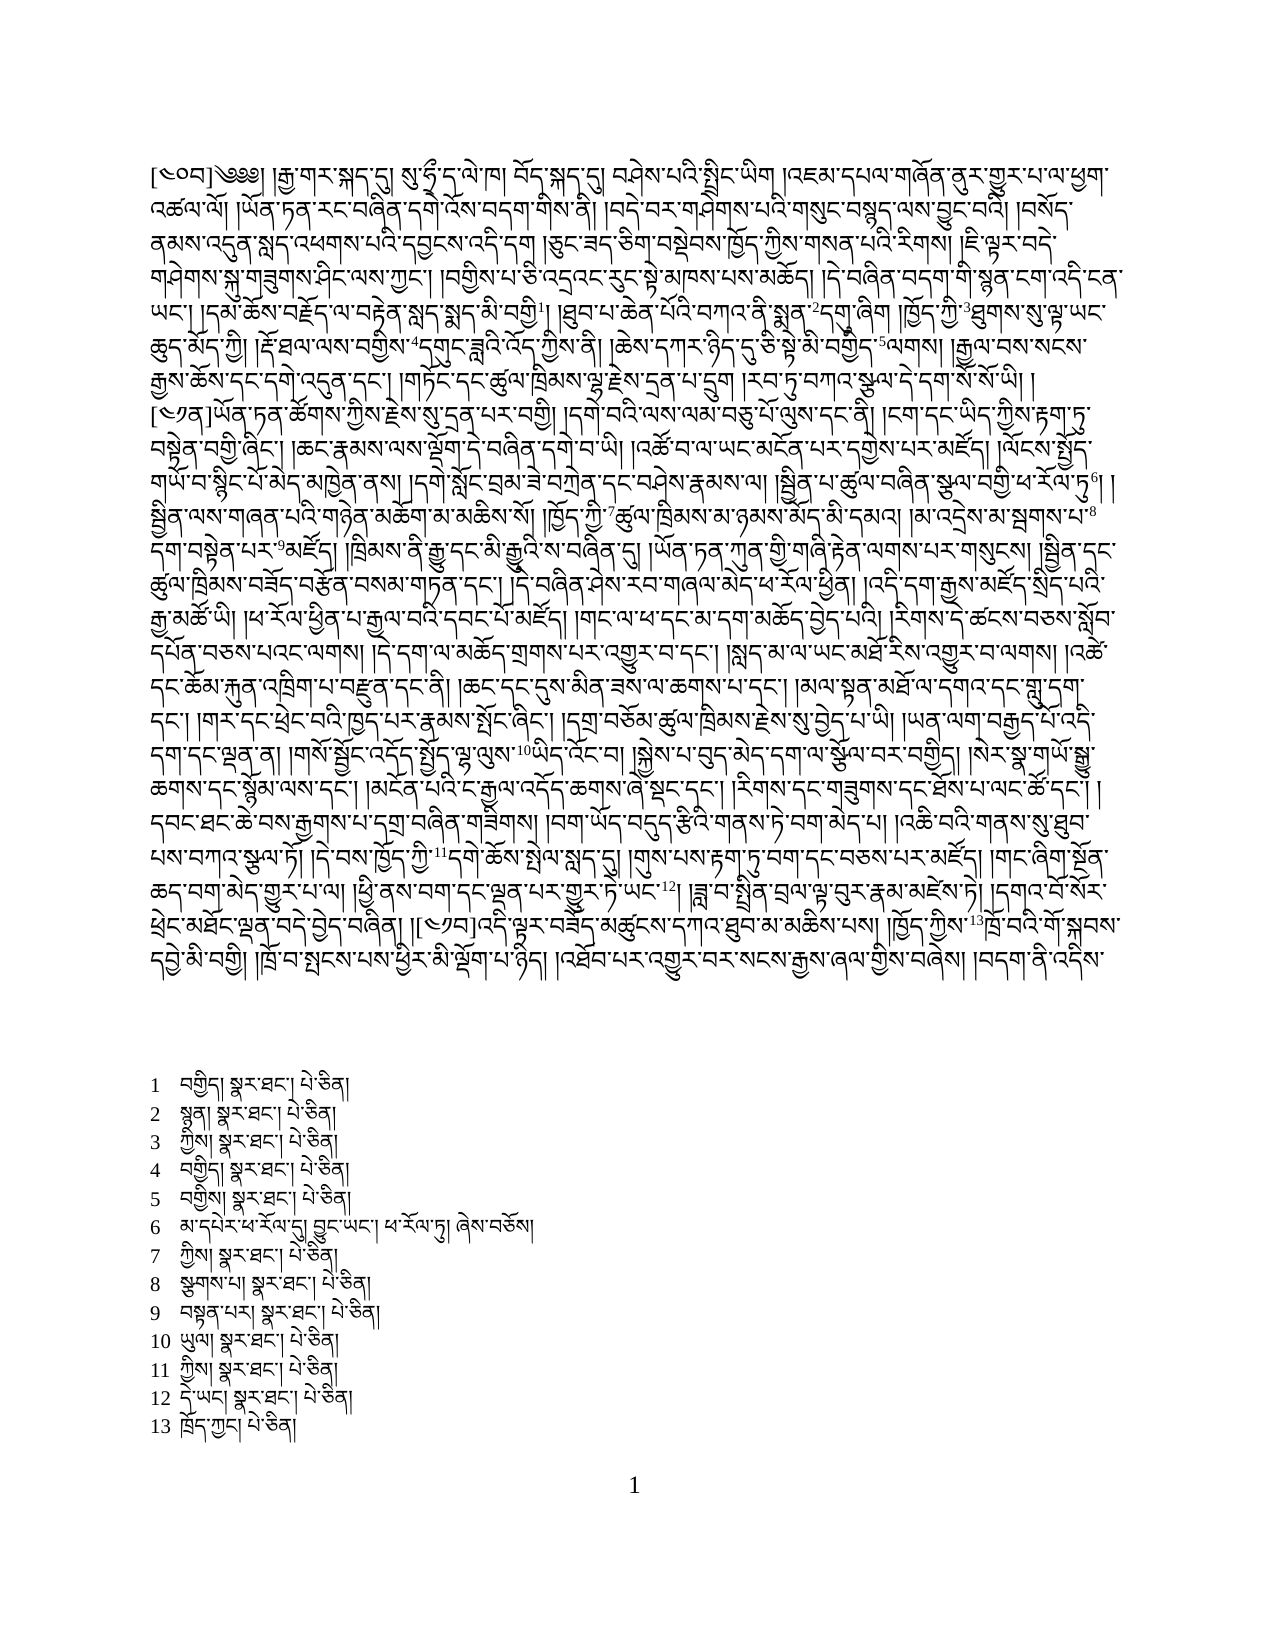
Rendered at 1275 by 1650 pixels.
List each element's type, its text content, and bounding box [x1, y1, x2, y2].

text ཀྱིས། སྣར་ཐང་། པེ་ཅིན། [150, 1241, 1125, 1269]
text སྙན། སྣར་ཐང་། པེ་ཅིན། [150, 1099, 1125, 1127]
text ཡུལ། སྣར་ཐང་། པེ་ཅིན། [150, 1326, 1125, 1355]
text བགྱིད། སྣར་ཐང་། པེ་ཅིན། [150, 1156, 1125, 1184]
text ཀྱིས། སྣར་ཐང་། པེ་ཅིན། [150, 1127, 1125, 1156]
text [༤༠བ]༄༅༅། །རྒྱ་གར་སྐད་དུ། སུ་ཧྲྀ་ད་ལེ་ཁ། བོད་སྐད་དུ། བཤེས་པའི་སྤྲིང་ཡིག །འཇམ་དཔལ་གཞོན་ནུར་གྱུར་པ་ལ་ཕྱག་འཚལ་ལོ། །ཡོན་ཏན་རང་བཞིན་དགེ་འོས་བདག་གིས་ནི། །བདེ་བར་གཤེགས་པའི་གསུང་བསྙད་ལས་བྱུང་བའི། །བསོད་ནམས་འདུན་སླད་འཕགས་པའི་དབྱངས་འདི་དག །ཅུང་ཟད་ཅིག་བསྡེབས་ཁྱོད་ཀྱིས་གསན་པའི་རིགས། །ཇི་ལྟར་བདེ་གཤེགས་སྐུ་གཟུགས་ཤིང་ལས་ཀྱང་། །བགྱིས་པ་ཅི་འདྲའང་རུང་སྟེ་མཁས་པས་མཆོད། །དེ་བཞིན་བདག་གི་སྙན་ངག་འདི་ངན་ཡང་། །དམ་ཆོས་བརྗོད་ལ་བརྟེན་སླད་སྨད་མི་བགྱི། །ཐུབ་པ་ཆེན་པོའི་བཀའ་ནི་སྨན་དགུ་ཞིག །ཁྱོད་ཀྱི་ཐུགས་སུ་ལྟ་ཡང་ཆུད་མོད་ཀྱི། །རྡོ་ཐལ་ལས་བགྱིས་དགུང་ཟླའི་འོད་ཀྱིས་ནི། །ཆེས་དཀར་ཉིད་དུ་ཅི་སྟེ་མི་བགྱིད་ལགས། །རྒྱལ་བས་སངས་རྒྱས་ཆོས་དང་དགེ་འདུན་དང་། །གཏོང་དང་ཚུལ་ཁྲིམས་ལྷ་རྗེས་དྲན་པ་དྲུག །རབ་ཏུ་བཀའ་སྩལ་དེ་དག་སོ་སོ་ཡི། །[༤༡ན]ཡོན་ཏན་ཚོགས་ཀྱིས་རྗེས་སུ་དྲན་པར་བགྱི། །དགེ་བའི་ལས་ལམ་བཅུ་པོ་ལུས་དང་ནི། །ངག་དང་ཡིད་ཀྱིས་རྟག་ཏུ་བསྟེན་བགྱི་ཞིང་། །ཆང་རྣམས་ལས་ལྡོག་དེ་བཞིན་དགེ་བ་ཡི། །འཚོ་བ་ལ་ཡང་མངོན་པར་དགྱེས་པར་མཛོད། །ལོངས་སྤྱོད་གཡོ་བ་སྙིང་པོ་མེད་མཁྱེན་ནས། །དགེ་སློང་བྲམ་ཟེ་བཀྲེན་དང་བཤེས་རྣམས་ལ། །སྦྱིན་པ་ཚུལ་བཞིན་སྩལ་བགྱི་ཕ་རོལ་ཏུ། །སྦྱིན་ལས་གཞན་པའི་གཉེན་མཆོག་མ་མཆིས་སོ། །ཁྱོད་ཀྱི་ཚུལ་ཁྲིམས་མ་ཉམས་མོད་མི་དམའ། །མ་འདྲེས་མ་སྦགས་པ་དག་བསྟེན་པར་མཛོད། །ཁྲིམས་ནི་རྒྱུ་དང་མི་རྒྱུའི་ས་བཞིན་དུ། །ཡོན་ཏན་ཀུན་གྱི་གཞི་རྟེན་ལགས་པར་གསུངས། །སྦྱིན་དང་ཚུལ་ཁྲིམས་བཟོད་བརྩོན་བསམ་གཏན་དང་། །དེ་བཞིན་ཤེས་རབ་གཞལ་མེད་ཕ་རོལ་ཕྱིན། །འདི་དག་རྒྱས་མཛོད་སྲིད་པའི་རྒྱ་མཚོ་ཡི། །ཕ་རོལ་ཕྱིན་པ་རྒྱལ་བའི་དབང་པོ་མཛོད། །གང་ལ་ཕ་དང་མ་དག་མཆོད་བྱེད་པའི། །རིགས་དེ་ཚངས་བཅས་སློབ་དཔོན་བཅས་པའང་ལགས། །དེ་དག་ལ་མཆོད་གྲགས་པར་འགྱུར་བ་དང་། །སླད་མ་ལ་ཡང་མཐོ་རིས་འགྱུར་བ་ལགས། །འཚེ་དང་ཆོམ་རྐུན་འཁྲིག་པ་བརྫུན་དང་ནི། །ཆང་དང་དུས་མིན་ཟས་ལ་ཆགས་པ་དང་། །མལ་སྟན་མཐོ་ལ་དགའ་དང་གླུ་དག་དང་། །གར་དང་ཕྲེང་བའི་ཁྱད་པར་རྣམས་སྤོང་ཞིང་། །དགྲ་བཅོམ་ཚུལ་ཁྲིམས་རྗེས་སུ་བྱེད་པ་ཡི། །ཡན་ལག་བརྒྱད་པོ་འདི་དག་དང་ལྡན་ན། །གསོ་སྦྱོང་འདོད་སྤྱོད་ལྷ་ལུས་ཡིད་འོང་བ། །སྐྱེས་པ་བུད་མེད་དག་ལ་སྩོལ་བར་བགྱིད། །སེར་སྣ་གཡོ་སྒྱུ་ཆགས་དང་སྙོམ་ལས་དང་། །མངོན་པའི་ང་རྒྱལ་འདོད་ཆགས་ཞེ་སྡང་དང་། །རིགས་དང་གཟུགས་དང་ཐོས་པ་ལང་ཚོ་དང་། །དབང་ཐང་ཆེ་བས་རྒྱགས་པ་དགྲ་བཞིན་གཟིགས། །བག་ཡོད་བདུད་རྩིའི་གནས་ཏེ་བག་མེད་པ། །འཆི་བའི་གནས་སུ་ཐུབ་པས་བཀའ་སྩལ་ཏོ། །དེ་བས་ཁྱོད་ཀྱི་དགེ་ཆོས་སྤེལ་སླད་དུ། །གུས་པས་རྟག་ཏུ་བག་དང་བཅས་པར་མཛོད། །གང་ཞིག་སྔོན་ཆད་བག་མེད་གྱུར་པ་ལ། །ཕྱི་ནས་བག་དང་ལྡན་པར་གྱུར་ཏེ་ཡང་། །ཟླ་བ་སྤྲིན་བྲལ་ལྟ་བུར་རྣམ་མཛེས་ཏེ། །དགའ་བོ་སོར་ཕྲེང་མཐོང་ལྡན་བདེ་བྱེད་བཞིན། །[༤༡བ]འདི་ལྟར་བཟོད་མཚུངས་དཀའ་ཐུབ་མ་མཆིས་པས། །ཁྱོད་ཀྱིས་ཁྲོ་བའི་གོ་སྐབས་དབྱེ་མི་བགྱི། །ཁྲོ་བ་སྤངས་པས་ཕྱིར་མི་ལྡོག་པ་ཉིད། །འཐོབ་པར་འགྱུར་བར་སངས་རྒྱས་ཞལ་གྱིས་བཞེས། །བདག་ནི་འདིས་སྤྱོས་འདིས་གཏག་ཕམ་པར་བྱས། །འདི་ཡིས་བདག་གི་ནོར་ཕྲོགས་གྱུར་ཏོ་ཞེས། །འཁོན་དུ་འཛིན་པས་འཁྲུག་ལོང་རྣམ་བསྐྱེད་དེ། །འཁོན་འཛིན་རྣམ་སྤངས་བདེ་བར་གཉིད་ཀྱིས་ལོག །སེམས་ཅན་ཆུ་དང་ས་དང་རྡོ་བ་ལ། །རི་མོ་བྲིས་པ་དེ་འདྲར་རིག་པར་བགྱི། །དེའི་ནང་ཉོན་མོངས་ཅན་ལ་དང་པོ་ནི། །མཆོག་སྟེ་ཆོས་འདོད་རྣམས་ལ་ཐ་མ་ལགས། །རྒྱལ་བས་སྙིང་ལ་འབབ་དང་བདེན་པ་དང་། །ལོག་པར་སྨྲ་ལྡན་སྐྱེས་བུ་རྣམས་ཀྱི་ནི། །སྦྲང་རྩི་མེ་ཏོག་མི་གཙང་ལྟ་བུའི་ཚིག །རྣམ་གསུམ་བཀའ་སྩལ་དེ་ལས་ཐ་མ་སྤང་། །སྣང་ནས་སྣང་བའི་མཐར་ཐུག་མུན་པ་ནས། །མུན་པའི་མཐར་ཐུག་སྣང་ནས་མུན་མཐར་ཐུག །མུན་ནས་སྣང་བའི་མཐར་ཐུག་གང་ཟག་ནི། །གཞི་སྟེ་དེ་དག་རྣམས་ཀྱི་དང་པོར་མཛོད། །མི་ནི་ཨ་མྲའི་འབྲས་བཞིན་མ་སྨིན་ལ། །སྨིན་པ་དང་འདྲ་སྨིན་ལ་མ་སྨིན་འདྲ། །མ་སྨིན་མ་སྨིན་པར་སྣང་སྨིན་ལ་ནི། །སྨིན་པར་སྣང་ཞེས་བགྱི་བ་འདྲར་རྟོགས་མཛོད། །གཞན་གྱི་ཆུང་མ་མི་ལྟ་མཐོང་ན་ཡང་། །ན་ཚོད་མཐུན་པར་མ་དང་བུ་མོ་དང་། །སྲིང་མོའི་འདུ་ཤེས་བསྐྱེད་བགྱི་ཆགས་གྱུར་ན། །མི་གཙང་ཉིད་དུ་ཡང་དག་བསམ་པར་བགྱི། །གཡོ་བའི་སེམས་ནི་ཐོས་མཚུངས་བུ་ལྟ་བུར། །གཏེར་བཞིན་སྲོག་དང་འདྲ་བར་བསྲུང་བགྱི་སྟེ། །གདུག་པ་དུག་དང་མཚོན་དང་དགྲ་བོ་དང་། །མེ་བཞིན་འདོད་པའི་བདེ་ལ་ཡིད་འབྱུང་མཛོད། །འདོད་པ་རྣམས་ནི་ཕུང་ཁྲོལ་བསྐྱེད་པ་སྟེ། །རྒྱལ་བའི་དབང་པོས་ཀིམྤའི་འབྲས་འདྲར་གསུངས། །དེ་དག་སྤང་བགྱི་དེ་ཡི་ལྕགས་སྒྲོག་གིས། །འཁོར་བའི་བཙོན་རར་འཇིག་རྟེན་འདི་དག་བཅིངས། །གང་དག་དབང་པོ་དྲུག་ཡུལ་རྣམས་ལ་ནི། །རྟག་ཏུ་མི་བརྟེན་གཡོ་དང་གང་དག་ཅིག །གཡུལ་ངོར་དགྲ་ཚོགས་ལས་རྒྱལ་དེ་དག་ལས། །མཁས་རྣམས་དང་པོ་དཔའ་རབ་ལགས་པར་འཚལ། །བུད་མེད་གཞོན་ནུའི་ལུས་ནི་ལོགས་ཤིག་ཏུ། །དྲི་ང་བ་དང་སྒོ་དགུ་དོད་པ་དང་། །མི་གཙང་ཀུན་སྣོད་འདྲ་བ་དགང་དཀའ་དང་། །པགས་པས་གཡོགས་དང་རྒྱན་ཡང་[༤༢ན]ལོགས་ཤིག་གཟིགས། །ཇི་ལྟར་མཛེ་ཅན་སྲིན་བུས་ཉེན་པ་ནི། །བདེ་བའི་དོན་དུ་མེ་ལ་ཀུན་བསྟེན་ཀྱང་། །ཞི་བར་མི་འགྱུར་དེ་དང་འདྲ་བར་ནི། །འདོད་པ་རྣམས་ལ་ཆགས་པའང་མཁྱེན་པར་མཛོད། །དོན་དམ་གཟིགས་པར་བགྱི་སླད་དངོས་རྣམས་ལ། །ཚུལ་བཞིན་ཡིད་ལ་བགྱིད་པ་དེ་གོམས་མཛོད། །དེ་དང་འདྲ་བར་ཡོན་ཏན་ལྡན་པ་ཡི། །ཆོས་གཞན་འགའ་ཡང་མཆིས་པ་མ་ལགས་སོ། །སྐྱེས་བུ་རིགས་གཟུགས་ཐོས་དང་ལྡན་རྣམས་ཀྱང་། །ཤེས་རབ་ཚུལ་ཁྲིམས་བྲལ་བ་བཀུར་མ་ལགས། །དེ་ལྟས་གང་ལ་ཡོན་ཏན་འདི་གཉིས་ལྡན། །དེ་ནི་ཡོན་ཏན་གཞན་དང་བྲལ་ཡང་མཆོད། །འཇིག་རྟེན་མཁྱེན་པ་རྙེད་དང་མ་རྙེད་དང་། །བདེ་དང་མི་བདེ་སྙན་དང་མི་སྙན་དང་། །བསྟོད་སྨད་ཅེས་བགྱི་འཇིག་རྟེན་ཆོས་བརྒྱད་པོ། །བདག་གི་ཡིད་ཡུལ་མིན་པར་མགོ་སྙོམས་མཛོད། །ཁྱོད་ཀྱིས་བྲམ་ཟེ་དགེ་སློང་ལྷ་དང་ནི། །མགྲོན་དང་ཡབ་ཡུམ་དག་དང་བཙུན་མོ་དང་། །འཁོར་གྱི་སླད་དུའང་སྡིག་པ་མི་བགྱི་སྟེ། །དམྱལ་བའི་རྣམ་སྨིན་སྐལ་ནོད་འགའ་མ་མཆིས། །སྡིག་པའི་ལས་རྣམས་སྤྱད་པ་འགའ་ཡང་ནི། །དེ་ཡི་མོད་ལ་མཚོན་བཞིན་མི་གཅོད་ཀྱང་། །འཆི་བའི་དུས་ལ་བབ་ན་སྡིག་པ་ཡི། །ལས་ཀྱི་འབྲས་བུ་གང་ལགས་མངོན་པར་འགྱུར། །དད་དང་ཚུལ་ཁྲིམས་ཐོས་དང་གཏོང་བ་དང་། །དྲི་མེད་ངོ་ཚ་ཤེས་དང་ཁྲེལ་ཡོད་དང་། །ཤེས་རབ་ནོར་བདུན་ལགས་པར་ཐུབ་པས་གསུངས། །ནོར་གཞན་ཕལ་པ་དོན་མ་མཆིས་རྟོགས་མཛོད། །རྒྱན་པོ་འགྱེད་དང་འདུས་ལ་ལྟ་བ་དང་། །ལེ་ལོ་སྡིག་པའི་གྲོགས་ལ་བརྟེན་པ་དང་། །ཆང་དང་མཚན་མོ་རྒྱུ་བ་ངན་སོང་བ། །གྲགས་པ་ཉམས་པར་འགྱུར་བ་དེ་དྲུག་སྤང་། །ནོར་རྣམས་ཀུན་གྱི་ནང་ན་ཆོག་ཤེས་པ། །རབ་མཆོག་ལགས་པར་ལྷ་མིའི་སྟོན་པས་གསུངས། །ཀུན་ཏུ་ཆོག་ཤེས་མཛོད་ཅིག་ཆོག་མཁྱེན་ན། །ནོར་མི་བདོག་ཀྱང་ཡང་དག་འབྱོར་པ་ལགས། །དེས་པ་བདོག་མང་ཇི་ལྟར་སྡུག་བསྔལ་བ། །འདོད་པ་ཆུང་རྣམས་དེ་ལྟ་མ་ལགས་ཏེ། །ཀླུ་མཆོག་རྣམས་ལ་མགོ་བོ་ཇི་སྙེད་པ། །དེ་ལས་བྱུང་བའི་སྡུག་བསྔལ་དེ་སྙེད་དོ། །རང་བཞིན་དགྲར་འབྲེལ་གཤེད་མ་ལྟ་བུ་དང་། །ཁྱིམ་ཐབ་བརྙས་[༤༢བ]བགྱིད་རྗེ་མོ་ལྟ་བུ་དང་། །ཆུང་ངུའང་རྐུ་བ་ཆོམ་རྐུན་ལྟ་བུ་ཡི། །ཆུང་མ་གསུམ་པོ་དེ་དག་རྣམ་པར་སྤང་། །སྲིང་མོ་ལྟ་བུར་རྗེས་མཐུན་གང་ཡིན་དང་། །མཛའ་མོ་བཞིན་དུ་སྙིང་ལ་འབབ་པ་དང་། །མ་བཞིན་ཕན་པར་འདོད་དང་བྲན་མོ་བཞིན། །དབང་གྱུར་གང་ཡིན་རིགས་ཀྱི་ལྷ་བཞིན་བཀུར། །ཁ་ཟས་སྨན་དང་འདྲ་བར་རིགས་པ་ཡིས། །འདོད་ཆགས་ཞེ་སྡང་མེད་པར་བསྟེན་བགྱི་སྟེ། །རྒྱགས་ཕྱིར་མ་ལགས་བསྙེམས་པའི་ཕྱིར་མ་ལགས། །འཚག་ཕྱིར་མ་ལགས་ལུས་གནས་འབའ་ཞིག་ཕྱིར། །རིག་པའི་བདག་ཉིད་ཉིན་པར་མཐའ་དག་དང་། །མཚན་མོ་ཐུན་གྱི་སྟོད་སྨད་བཟླས་ནས་ནི། །མནལ་ཚེའང་འབྲས་བུ་མེད་པར་མི་འགྱུར་བར། །དྲན་དང་ལྡན་པར་དེ་དག་བར་དུ་མནོལ། །བྱམས་དང་སྙིང་རྗེ་དག་དང་དགའ་བ་དང་། །བཏང་སྙོམས་རྟག་ཏུ་ཡང་དག་བསྒོམ་མཛོད་ཅིག །གོང་མ་བརྙེས་པར་མ་གྱུར་དེ་ལྟ་ནའང་། །ཚངས་པའི་འཇིག་རྟེན་བདེ་བ་ཐོབ་པར་འགྱུར། །འདོད་སྤྱོད་དགའ་དང་བདེ་དང་སྡུག་བསྔལ་དག །རྣམ་པར་སྤངས་པའི་བསམ་གཏན་བཞི་པོ་ཡིས། །ཚངས་དང་འོད་གསལ་དག་དང་དགེ་རྒྱས་དང་། །འབྲས་བུ་ཆེ་ལྷ་རྣམས་དང་སྐལ་མཉམ་ཐོབ། །རྟག་དང་མངོན་པར་ཞེན་དང་གཉེན་པོ་མེད། །ཡོན་ཏན་གཙོ་ལྡན་བཞི་ལས་བྱུང་བའི་ལས། །དགེ་དང་མི་དགེ་རྣམ་ལྔ་ཆེན་པོ་སྟེ། །དེ་བས་དགེ་བ་སྤྱོད་ལ་བརྩོན་པར་བགྱི། །ལན་ཚྭ་སྲང་འགས་ཆུ་ནི་ཉུང་ངུ་ཞིག །རོ་བསྐྱུར་བགྱིད་ཀྱི་གངྒཱའི་ཀླུང་མིན་ལྟར། །དེ་བཞིན་སྡིག་པའི་ལས་ནི་ཆུང་ངུ་ཡང་། །དགེ་བའི་རྩ་བ་ཡང་ལ་མཁྱེན་པར་བགྱི། །རྒོད་དང་འགྱོད་དང་གནོད་སེམས་རྨུགས་པ་དང་། །གཉིད་དང་འདོད་ལ་འདུན་དང་ཐེ་ཚོམ་སྟེ། །སྒྲིབ་པ་ལྔ་པོ་འདི་དག་དགེ་བའི་ནོར། །འཕྲོག་པའི་ཆོམ་རྐུན་ལགས་པར་མཁྱེན་པར་མཛོད། །དད་དང་བརྩོན་འགྲུས་དག་དང་དྲན་པ་དང་། །ཏིང་འཛིན་ཤེས་རབ་ཆོས་མཆོག་ལྔ་ཉིད་དེ། །འདི་ལ་མངོན་བརྩོན་མཛོད་ཅིག་འདི་དག་ནི། །སྟོབས་དབང་ཞེས་བགྱི་རྩེ་མོར་གྱུར་པའང་ལགས། །ན་རྒ་འཆི་སྡུག་བྲལ་དང་དེ་བཞིན་དུ། །ལས་ནི་བདག་གིར་བྱས་ལས་མ་འདས་ཞེས། །དེ་ལྟར་ཡང་དང་ཡང་དུ་སེམས་པ་ནི། །དེ་ཡི་གཉེན་པོའི་སྒོ་ནས་རྒྱགས་མི་འགྱུར། །[༤༣ན]གལ་ཏེ་མཐོ་རིས་ཐར་པ་མངོན་བཞེད་ན། །ཡང་དག་ལྟ་ལ་གོམས་པ་ཉིད་དུ་མཛོད། །གང་ཟག་ལོག་པར་ལྟ་བས་ལེགས་སྤྱད་ཀྱང་། །ཐམས་ཅད་རྣམ་པར་སྨིན་པ་མི་བཟད་ལྡན། །མི་ནི་ཡང་དག་ཉིད་དུ་མི་བདེ་ཞིང་། །མི་རྟག་བདག་མེད་མི་གཙང་རིག་པར་བགྱི། །དྲན་པ་ཉེ་བར་མ་བཞག་རྣམས་ཀྱིས་ནི། །ཕྱིན་ཅི་ལོག་བཞིར་ལྟ་བ་ཕུང་ཁྲོལ་བ། །གཟུགས་ནི་བདག་མ་ཡིན་ཞེས་གསུངས་ཏེ་བདག །གཟུགས་དང་མི་ལྡན་གཟུགས་ལ་བདག་གནས་མིན། །བདག་ལ་གཟུགས་མི་གནས་ཏེ་དེ་བཞིན་དུ། །ཕུང་པོ་ལྷག་མ་བཞི་ཡང་སྟོང་རྟོགས་བགྱི། །ཕུང་པོ་འདོད་རྒྱལ་ལས་མིན་དུས་ལས་མིན། །རང་བཞིན་ལས་མིན་ངོ་བོ་ཉིད་ལས་མིན། །དབང་ཕྱུག་ལས་མིན་རྒྱུ་མེད་ཅན་མིན་ཏེ། །མི་ཤེས་ལས་དང་སྲེད་ལས་བྱུང་རིག་མཛོད། །ཚུལ་ཁྲིམས་བརྟུལ་ཞུགས་མཆོག་འཛིན་རང་ལུས་ལ། །ཕྱིན་ཅི་ལོག་པར་ལྟ་དང་ཐེ་ཚོམ་སྟེ། །ཀུན་ཏུ་སྦྱོར་བ་འདི་གསུམ་ཐར་པ་ཡི། །གྲོང་ཁྱེར་སྒོ་འགེགས་ལགས་པར་མཁྱེན་པར་གྱིས། །ཐར་པ་བདག་ལ་རག་ལས་འདི་ལ་ནི། །གཞན་གྱིས་གྲོགས་བགྱིར་ཅི་ཡང་མ་མཆིས་པས། །ཐོས་དང་ཚུལ་ཁྲིམས་བསམ་གཏན་ལྡན་པ་ཡིས། །བདེན་པ་རྣམ་པ་བཞི་ལ་འབད་པར་མཛོད། །ལྷག་པའི་ཚུལ་ཁྲིམས་ལྷག་པའི་ཤེས་རབ་དང་། །ལྷག་པའི་སེམས་ལ་རྟག་ཏུ་བསླབ་པར་བགྱི། །བསླབ་པ་བརྒྱ་རྩ་ལྔ་བཅུ་ལྷག་ཅིག་ནི། །གསུམ་པོ་འདི་ནང་ཡང་དག་འདུ་བར་འགྱུར། །དབང་ཕྱུག་ལུས་རྟོག་དྲན་པ་བདེ་གཤེགས་ཀྱིས། །བགྲོད་པ་གཅིག་པའི་ལམ་དུ་ཉེ་བར་བསྟན། །དེ་ནི་བསྒྲིམས་ནས་མངོན་པར་བསྲུང་བགྱི་སྟེ། །དྲན་པ་ཉམས་པས་ཆོས་ཀུན་འཇིག་པར་འགྱུར། །ཚེ་ནི་གནོད་མང་རླུང་གིས་བཏབ་པ་ཡི། །ཆུ་ཡི་ཆུ་བུར་བས་ཀྱང་མི་རྟག་ན། །དབུགས་རྔུབ་དབུགས་འབྱུང་གཉིད་ཀྱིས་ལོག་པ་ལས། །སད་ཁོམ་གང་ལགས་དེ་ནི་ངོ་མཚར་ཆེ། །ལུས་མཐའ་ཐལ་བ་མཐར་སྐམ་མཐར་འདྲུལ་ཞིང་། །ཐ་མར་མི་གཙང་སྙིང་པོ་མ་མཆིས་པ། །རྣམ་པར་འཇིག་དེངས་མྱགས་པར་འགྱུར་བ་སྟེ། །སོ་སོར་འགྱེས་ཆོས་ཅན་དུ་མཁྱེན་པར་མཛོད། །ས་དང་ལྷུན་པོ་རྒྱ་མཚོ་ཉི་མ་བདུན། །འབར་བས་བསྲེགས་པའི་ལུས་ཅན་འདི་དག་ཀྱང་། །ཐལ་བ་ཡང་ནི་ལུས་པར་མི་འགྱུར་ན། །ཤིན་ཏུ་ཉམ་ཆུང་མི་ལྟ་[༤༣བ]སྨོས་ཅི་འཚལ། །དེ་ལྟར་འདི་ཀུན་མི་རྟག་བདག་མེད་དེ། །སྐྱབས་མེད་མགོན་མེད་གནས་མེད་དེ་སླད་དུ། །འཁོར་བ་ཆུ་ཤིང་སྙིང་པོ་མེད་པ་ལས། །མི་མཆོག་ཁྱོད་ཀྱི་ཐུགས་ནི་དབྱུང་བར་མཛོད། །རྒྱ་མཚོ་གཅིག་གནས་གཉའ་ཤིང་བུ་ག་དང་། །རུས་སྦལ་ཕྲད་པ་བས་ཀྱང་དུད་འགྲོ་ལས། །མི་ཉིད་ཆེས་ཐོབ་དཀའ་བས་མི་དབང་གིས། །དམ་ཆོས་སྤྱོད་པས་དེ་འབྲས་མཆིས་པར་མཛོད། །གང་ཞིག་གསེར་སྣོད་རིན་ཆེན་སྤྲས་པ་ཡིས། །ངན་སྐྱུགས་འཕྱགས་པར་བགྱིད་པ་དེ་བས་ནི། །གང་ཞིག་མི་རུ་སྐྱེས་ནས་སྡིག་པ་དག །བགྱིད་པ་དེ་ནི་ཆེས་རབ་བླུན་པ་ལགས། །མཐུན་པར་གྱུར་པའི་ཡུལ་དུ་གནས་པ་དང་། །སྐྱེས་བུ་དམ་པ་ལ་ནི་བརྟེན་པ་དང་། །བདག་ཉིད་ལེགས་སྨོན་སྔོན་ཡང་བསོད་ནམས་བགྱིས། །འཁོར་ལོ་ཆེན་པོ་བཞི་ནི་ཁྱོད་ལ་མངའ། །དགེ་བའི་བཤེས་གཉེན་བསྟེན་པ་ཚངས་པར་སྤྱོད། །ཡོངས་སུ་རྫོགས་པ་ཐུབ་པས་གསུངས་དེའི་ཕྱིར། །སྐྱེས་བུ་དམ་པ་བསྟེན་བགྱི་རྒྱལ་བ་ལ། །བརྟེན་ནས་རབ་ཏུ་མང་པོས་ཞི་བ་ཐོབ། །ལོག་པར་ལྟ་བ་འཛིན་དང་དུད་འགྲོ་དང་། །ཡི་དྭགས་ཉིད་དང་དམྱལ་བར་སྐྱེ་བ་དང་། །རྒྱལ་བའི་བཀའ་མེད་པ་དང་མཐའ་འཁོབ་ཏུ། །ཀླ་ཀློར་སྐྱེ་དང་གླེན་ཞིང་ལྐུགས་པ་ཉིད། །ཚེ་རིང་ལྷ་ཉིད་གང་ཡང་རུང་བར་ནི། །སྐྱེ་བ་ཞེས་བགྱི་མི་ཁོམ་སྐྱོན་བརྒྱད་པོ། །དེ་དག་དང་བྲལ་ཁོམ་པ་རྙེད་ནས་ནི། །སྐྱེ་བ་བཟློག་པའི་སླད་དུ་འབད་པར་མཛོད། །དེས་པ་འདོད་པས་ཕོངས་དང་འཆི་བ་དང་། །ན་དང་རྒ་སོགས་སྡུག་བསྔལ་དུ་མ་ཡི། །འབྱུང་གནས་འཁོར་བ་ལ་ནི་སྐྱོ་མཛད་ཅིང་། །འདི་ཡི་ཉེས་པའི་ཤས་ཀྱང་གསན་པར་མཛོད། །ཕ་ནི་བུ་ཉིད་མ་ནི་ཆུང་མ་ཉིད། །སྐྱེ་བོ་དགྲར་གྱུར་པ་དག་བཤེས་ཉིད་དང་། །བཟློག་པ་ཉིད་དུ་མཆི་བས་དེ་སླད་དུ། །འཁོར་བ་དག་ན་ངེས་པ་འགའ་མ་མཆིས། །རེ་རེས་རྒྱ་མཚོ་བཞི་བས་ལྷག་པ་ཡི། །འོ་མ་འཐུངས་ཏེ་ད་དུང་སོ་སོ་ཡི། །སྐྱེ་བོའི་རྗེས་སུ་འབྲང་བའི་འཁོར་བ་པས། །དེ་བས་ཆོས་མང་ཉིད་ཅིག་བཏུང་འཚལ་ལོ། །རེ་རེའི་བདག་ཉིད་རུས་པའི་ཕུང་པོ་ནི། །ལྷུན་པོ་མཉམ་པ་སྙེད་ཅིག་འདས་གྱུར་ཏེ། །མ་ཡི་ཐུག་མཐའ་རྒྱ་ཤུག་ཚི་གུ་ཙམ། །རི་ལུར་བགྲངས་ཀྱང་ས་ཡིས་ལང་མི་འགྱུར། །བརྒྱ་བྱིན་འཇིག་རྟེན་མཆོད་འོས་གྱུར་ནས་ནི། །ལས་ཀྱི་དབང་གིས་ཕྱིར་ཡང་[༤༤ན]ས་སྟེང་ལྷུང་། །འཁོར་ལོས་སྒྱུར་བ་ཉིད་དུ་གྱུར་ནས་ཀྱང་། །འཁོར་བ་དག་ཏུ་ཡང་བྲན་ཉིད་དུ་འགྱུར། །མཐོ་རིས་བུ་མོའི་ནུ་མ་རྐེད་པ་ལ། །རེག་པའི་བདེ་བ་ཡུན་རིང་མྱོང་ནས་སླར། །དམྱལ་བར་འཐག་གཅོད་དབང་བའི་འཁྲུལ་འཁོར་གྱིས། །རེག་པ་ཤིན་ཏུ་མི་བཟད་བསྟེན་འཚལ་ལོ། །རྐང་པའི་རེག་པས་ནེམ་པར་བདེ་བཟོད་པ། །ལྷུན་པོའི་སྤོ་ལ་ཡུན་རིང་གནས་ནས་ནི། །སླར་ཡང་མེ་མུར་རོ་མྱགས་རྒྱུ་བ་ཡི། །སྡུག་བསྔལ་མི་བཟད་ཕོག་སྙམ་བགྱིད་འཚལ་ལོ། །མཐོ་རིས་བུ་མོས་འབྲོངས་ཤིང་དགའ་བ་དང་། །རྣམ་པར་མཛེས་འཚལ་སོན་པར་རྩེས་ནས་སླར། །འདབ་མ་རལ་གྲི་འདྲ་ཚལ་ནགས་རྣམས་ཀྱིས། །རྐང་ལག་རྣ་བ་སྣ་གཅོད་འཐོབ་པར་འགྱུར། །དལ་གྱིས་འབབ་པ་ལྷ་ཡི་བུ་མོ་ནི། །གདོང་མཛེས་གསེར་གྱི་པདྨ་ལྷན་བཞུགས་ནས། །སླར་ཡང་དམྱལ་བའི་ཆུ་བོ་རབ་མེད་པར། །ཚ་སྒོ་བཟོད་བརླག་ཆུ་ཚན་འཇུག་འཚལ་ལོ། །ལྷ་ཡུལ་འདོད་བདེ་ཤིན་ཏུ་ཆེན་པོ་དང་། །ཚངས་ཉིད་ཆགས་བྲལ་བདེ་བ་ཐོབ་ནས་སླར། །མནར་མེད་མེ་ཡི་བུད་ཤིང་གྱུར་པ་ཡི། །སྡུག་བསྔལ་རྒྱུན་མི་འཆད་པ་བསྟན་འཚལ་ལོ། །ཉི་མ་ཟླ་བ་ཉིད་ཐོབ་རང་ལུས་ཀྱི། །འོད་ཀྱིས་འཇིག་རྟེན་མཐའ་དག་སྣང་བྱས་ཏེ། །སླར་ཡང་མུན་ནག་སྨག་ཏུ་ཕྱིན་གྱུར་ནས། །རང་གི་ལག་པ་བརྐྱང་བའང་མི་མཐོང་འགྱུར། །དེ་ལྟར་ནོངས་པར་འགྱུར་འཚལ་བསོད་ནམས་ནི། །རྣམ་གསུམ་མར་མེའི་སྣང་བ་རབ་བཞེས་ཤིག །གཅིག་པུ་ཉི་མ་ཟླ་བས་མི་བརྫི་བའི། །མུན་ནག་མཐའ་ཡས་ནང་དུ་འཇུག་འཚལ་ལོ། །སེམས་ཅན་ཉེས་པར་སྤྱད་པ་སྤྱོད་རྣམས་ལ། །ཡང་སོས་ཐིག་ནག་རབ་ཏུ་ཚ་བ་དང་། །བསྡུས་འཇོམས་ངུ་འབོད་མནར་མེད་ལ་སོགས་པའི། །དམྱལ་བ་རྣམས་སུ་རྟག་ཏུ་སྡུག་བསྔལ་འགྱུར། །ཁ་ཅིག་ཏིལ་བཞིན་འཚིར་ཏེ་དེ་བཞིན་གཞན། །ཕྱེ་མ་ཞིབ་མོ་བཞིན་དུ་ཕྱེ་མར་རློག །ཁ་ཅིག་སོག་ལེས་འདྲ་སྟེ་དེ་བཞིན་གཞན། །སྟ་རེ་མི་བཟད་སོ་རྣོན་རྣམས་ཀྱིས་གཤགས། །དེ་བཞིན་གཞན་དག་ཁྲོ་ཆུ་བཞུ་བ་ཡི། །ཁུ་བ་འབར་བ་འཁྲིགས་པ་ལྡུད་པར་བགྱིད། །ཁ་ཅིག་ལྕགས་ཀྱི་གསལ་ཤིང་རབ་འབར་བ། །ཚེར་མ་ཅན་ལ་ཀུན་ཏུ་རྒྱུད་པར་བགྱིད། །ཁ་ཅིག་ལྕགས་ཀྱི་མཆེ་བ་ལྡན་པའི་ཁྱི། །[༤༤བ]གཏུམ་པོས་དབད་ཅིང་ལག་པ་གནམ་དུ་བསྒྲེང་། །དབང་མེད་གཞན་དག་ལྕགས་མཆུ་རྣོན་པོ་དང་། །སེན་མོ་མི་བཟད་ལྡན་པའི་ཁྭ་རྣམས་འཐོག །ཁ་ཅིག་སྲིན་བུ་སྦུར་བ་སྣ་ཚོགས་དང་། །ཤ་སྦྲང་སྦྲང་བུ་མཆུ་རིངས་ཁྲི་ཕྲག་དག །རེག་ན་མི་བཟད་རྨ་སྲོལ་ཆེར་འབྱིན་པས། །ཟ་བར་བགྱིད་ཅིང་འགྲེ་ལྡོག་སྨྲེ་སྔགས་འདོན། །ཁ་ཅིག་མདག་མེ་འབར་བའི་ཚོགས་སུ་ནི། །རྒྱུན་མི་འཆད་པར་རབ་བསྲེག་ཁ་ཡང་བགྲད། །ཁ་ཅིག་ལྕགས་ལས་བྱས་པའི་ཟངས་ཆེན་དུ། །སྤྱིའུ་ཚུགས་འབྲས་ཀྱི་ཅུང་པེང་བཞིན་དུ་འཚེད། །སྡིག་ཅན་དབུགས་འབྱུང་འགགས་པ་ཙམ་ཞིག་གི །དུས་ཀྱིས་བར་དུ་ཆོད་རྣམས་དམྱལ་བ་ཡི། །སྡུག་བསྔལ་གཞལ་ཡས་ཐོས་ནས་རྣམ་སྟོང་དུ། །མི་འཇིག་གང་ལགས་རྡོ་རྗེའི་རང་བཞིན་ནོ། །དམྱལ་བ་བྲིས་པ་མཐོང་དང་ཐོས་པ་དང་། །དྲན་དང་བཀླགས་དང་གཟུགས་སུ་བགྱིས་རྣམས་ཀྱང་། །འཇིགས་པ་སྐྱེ་བར་འགྱུར་ན་མི་བཟད་པའི། །རྣམ་སྨིན་ཉམས་སུ་མྱོང་ན་སྨོས་ཅི་འཚལ། །བདེ་བ་ཀུན་གྱི་ནང་ན་སྲེད་ཟད་པ། །བདེ་བའི་བདག་པོར་བགྱིད་པ་ཇི་ལྟ་བར། །དེ་བཞིན་སྡུག་བསྔལ་ཀུན་གྱི་ནང་ན་ནི། །མནར་མེད་དམྱལ་བའི་སྡུག་བསྔལ་རབ་མི་བཟད། །འདི་ན་ཉིན་གཅིག་མདུང་ཐུང་སུམ་བརྒྱ་ཡིས། །རབ་ཏུ་དྲག་བཏབ་སྡུག་བསྔལ་གང་ལགས་པ། །དེས་ནི་དམྱལ་བའི་སྡུག་བསྔལ་ཆུང་ངུ་ལའང་། །འོལ་ཡང་མི་བགྱིད་ཆར་ཡང་མི་ཕོད་དོ། །དེ་ལྟར་སྡུག་བསྔལ་ཤིན་ཏུ་མི་བཟད་ལོ། །བྱེ་བ་ཕྲག་བརྒྱར་ཉམས་སུ་མྱོང་ཡང་ནི། །ཇི་སྲིད་མི་དགེ་དེ་ཟད་མ་གྱུར་པ། །དེ་སྲིད་སྲོག་དང་འབྲལ་བར་མི་འགྱུར་རོ། །མི་དགེའི་འབྲས་འདི་རྣམས་ཀྱི་ས་བོན་ནི། །ལུས་ངག་ཡིད་ཀྱི་ཉེས་སྤྱད་ཁྱོད་ཀྱིས་ནི། །ཅི་ནས་དེ་རྡུལ་ཙམ་ཡང་མ་མཆིས་པ། །དེ་ལྟར་ཉིད་ཀྱི་རྩལ་གྱིས་འབད་པར་མཛོད། །དུད་འགྲོའི་སྐྱེ་གནས་ན་ཡང་གསོད་པ་དང་། །བཅིངས་དང་བརྡེག་སོགས་སྡུག་བསྔལ་སྣ་ཚོགས་པ། །ཞི་འགྱུར་དགེ་བ་སྤངས་པ་རྣམས་ལ་ནི། །གཅིག་ལ་གཅིག་ཟ་ཤིན་ཏུ་མི་བཟད་པ། །ཁ་ཅིག་མུ་ཏིག་བལ་དང་རུས་པ་དང་། །ཤ་དང་པགས་པའི་ཆེད་དུ་འཆི་བར་འགྱུར། །དབང་མེད་གཞན་དག་རྡོག་པ་ལག་པ་དང་། །ལྕགས་དང་ལྕགས་ཀྱུ་འདེབས་པས་བཏབ་སྟེ་བཀོལ། །[༤༥ན]ཡི་དྭགས་ན་ཡང་འདོད་པས་ཕོངས་པ་ཡིས། །བསྐྱེད་པའི་སྡུག་བསྔལ་རྒྱུན་ཆགས་མི་འཆོས་པ། །བཀྲེས་སྐོམ་གྲང་དྲོ་ངལ་དང་འཇིགས་པ་ཡིས། །བསྐྱེད་པ་ཤིན་ཏུ་མི་བཟད་བསྟེན་འཚལ་ལོ། །ཁ་ཅིག་ཁ་ནི་ཁབ་ཀྱི་མིག་ཙམ་ལ། །ལྟོ་བ་རི་ཡི་གཏོས་ཙམ་བཀྲེས་པས་ཉེན། །མི་གཙང་གྱི་ནར་བོར་བ་ཅུང་ཟད་ཀྱང་། །འཚལ་བའི་མཐུ་དང་ལྡན་པ་མ་ལགས་སོ། །ཁ་ཅིག་པགས་རུས་ལུས་ཤིང་གཅེར་བུ་སྟེ། །ཏ་ལའི་ཡང་ཏོག་བསྐམས་པ་ལྟ་བུ་ལགས། །ཁ་ཅིག་མཚན་ཞིང་ཁ་ནས་འབར་བ་སྟེ། །ཟས་སུ་འབར་བའི་ཁར་བབས་བྱེ་མ་འཚལ། །སྨད་རིགས་འགའ་ནི་རྣག་དང་ཕྱི་ས་དང་། །ཁྲག་སོགས་མི་གཙང་བ་ཡང་མི་རྙེད་དེ། །ཕན་ཚུན་གདོང་དུ་འཚོག་ཅིང་མགྲིན་པ་ནས། །ལྦ་བ་བྱུང་བ་སྨིན་པའི་རྣག་འཚལ་ལོ། །ཡི་དྭགས་རྣམས་ལ་སོས་ཀའི་དུས་སུ་ནི། །ཟླ་བའང་ཚ་ལ་དགུན་ནི་ཉི་མའང་གྲང་། །ལྗོན་ཤིང་འབྲས་བུ་མེད་འགྱུར་འདི་དག་གིས། །བལྟས་པ་ཙམ་གྱིས་ཀླུང་ཡང་བསྐམ་པར་འགྱུར། །བར་ཆད་མེད་པར་སྡུག་བསྔལ་རྟེན་གྱུར་པ། །ཉེས་པར་སྤྱད་པའི་ལས་ཀྱི་ཞགས་པ་ནི། །སྲ་བས་བཅིངས་པའི་ལུས་ཅན་ཁ་ཅིག་ལོ། །ལྔ་སྟོང་དག་དང་ཁྲིར་ཡང་འཆི་མི་འགྱུར། །དེ་ལྟར་ཡི་དྭགས་རྣམས་ཀྱིས་སྣ་ཚོགས་པའི། །སྡུག་བསྔལ་རོ་གཅིག་ཐོབ་པ་གང་ལགས་པ། །དེ་ཡི་རྒྱུ་ནི་སྐྱེ་བོ་འཇུངས་དགའ་བ། །སེར་སྣ་འཕགས་མིན་ལགས་པར་སངས་རྒྱས་གསུངས། །མཐོ་རིས་ན་ཡང་བདེ་ཆེན་དེ་དག་གི །འཆི་འཕོའི་སྡུག་བསྔལ་ཉིད་ནི་དེ་བས་ཆེ། །དེ་ལྟར་བསམས་ནས་ཡ་རབས་རྣམས་ཀྱིས་ནི། །ཟད་འགྱུར་མཐོ་རིས་སླད་དུ་སྲེད་མི་བགྱི། །ལུས་ཀྱི་ཁ་དོག་མི་སྡུག་འགྱུར་བ་དང་། །སྟན་ལ་མི་དགའ་མེ་ཏོག་ཕྲེང་རྙིང་དང་། །གོས་ལ་དྲི་མ་ཆགས་དང་ལུས་ལས་ནི། །སྔོན་ཆད་མེད་པའི་རྔུལ་འབྱུང་ཞེས་བགྱི་བ། །མཐོ་རིས་འཆི་འཕོ་སྒྲོན་བགྱིད་འཆི་ལྟས་ལྔ། །ལྷ་ཡུལ་གནས་པའི་ལྷ་རྣམས་ལ་འབྱུང་སྟེ། །ས་སྟེང་མི་རྣམས་འཆི་བར་འགྱུར་བ་དག །སྦྲོན་པར་བྱེད་པའི་འཆི་ལྟས་རྣམས་དང་འདྲ། །ལྷ་ཡི་འཇིག་རྟེན་དག་ནས་འཕོས་པ་ལ། །གལ་ཏེ་དགེ་བའི་ལྷག་མ་འགའ་མེད་ན། །དེ་ནས་དབང་མེད་[༤༥བ]དུད་འགྲོ་ཡི་དྭགས་དང་། །དམྱལ་བར་གནས་པ་གང་ཡང་རུང་བར་འགྱུར། །ལྷ་མིན་དག་ནའང་རང་བཞིན་གྱིས་ལྷ་ཡི། །དཔལ་ལ་སྡང་ཕྱིར་ཡིད་ཀྱི་སྡུག་བསྔལ་ཆེ། །དེ་དག་བློ་དང་ལྡན་ཡང་འགྲོ་བ་ཡི། །སྒྲིབ་པས་བདེན་པ་མཐོང་བ་མ་མཆིས་སོ། །འཁོར་བ་དེ་འདྲ་ལགས་པས་ལྷ་མི་དང་། །དམྱལ་བ་ཡི་དྭགས་དུད་འགྲོ་རྣམས་དག་ཏུ། །སྐྱེ་བ་བཟང་པོ་མ་ལགས་སྐྱེ་བ་ནི། །གནོད་པ་དུ་མའི་སྣོད་གྱུར་ལགས་མཁྱེན་མཛོད། །མགོ་འམ་གོས་ལ་གློ་བུར་མེ་ཤོར་ན། །དེ་དག་བཟློག་ཕྱིར་བགྱི་བ་བཏང་ནས་ཀྱང་། །ཡང་སྲིད་མེད་པར་བགྱི་སླད་འབད་འཚལ་ཏེ། །དེ་བས་ཆེས་མཆོག་དགོས་པ་གཞན་མ་མཆིས། །ཚུལ་ཁྲིམས་དག་དང་བསམ་གཏན་ཤེས་རབ་ཀྱིས། །མྱ་ངན་འདས་ཞི་དུལ་བ་དྲི་མེད་པའི། །གོ་འཕང་མི་རྒ་མི་འཆི་ཟད་མི་འཚལ། །ས་ཆུ་མེ་རླུང་ཉི་ཟླ་བྲལ་ཐོབ་མཛོད། །དྲན་དང་ཆོས་རབ་འབྱེད་དང་བརྩོན་འགྲུས་དང་། །དགའ་དང་ཤིན་ཏུ་སྦྱངས་དང་ཏིང་འཛིན་དང་། །བཏང་སྙོམས་འདི་བདུན་བྱང་ཆུབ་ཡན་ལག་སྟེ། །མྱ་ངན་འདས་ཐོབ་བགྱིད་པའི་དགེ་ཚོགས་ལགས། །ཤེས་རབ་མེད་པར་བསམ་གཏན་ཡོད་མིན་ཏེ། །བསམ་གཏན་མེད་པར་ཡང་ནི་ཤེས་རབ་མེད། །གང་ལ་དེ་ཉིད་ཡོད་པས་སྲིད་པ་ཡི། །རྒྱ་མཚོ་གནག་རྗེས་ལྟ་བུར་འཚལ་བར་བགྱི། །ལུང་མ་བསྟན་པ་བཅུ་བཞི་འཇིག་རྟེན་ན། །ཉི་མའི་གཉེན་གྱིས་རབ་གསུངས་གང་དག་ལགས། །དེ་དག་རྣམས་ལ་བསམ་པར་མི་བགྱི་སྟེ། །དེ་ཡིས་བློ་ནི་ཞི་བར་བགྱིད་མ་ལགས། །མ་རིག་པ་ལས་ལས་ཏེ་དེ་ལས་ནི། །རྣམ་ཤེས་དེ་ལས་མིང་དང་གཟུགས་རབ་འབྱུང་། །དེ་ལས་སྐྱེ་མཆེད་དྲུག་སྟེ་དེ་ལས་ནི། །རེག་པ་ཀུན་ཏུ་འབྱུང་བར་ཐུབ་པས་གསུངས། །རེག་པ་ལས་ནི་ཚོར་བ་ཀུན་འབྱུང་སྟེ། །ཚོར་བའི་གཞི་ལས་སྲེད་པ་འབྱུང་བར་འགྱུར། །སྲེད་པས་ལེན་པ་བསྐྱེད་པར་འགྱུར་བ་སྟེ། །དེ་ལས་སྲིད་པ་སྲིད་ལས་སྐྱེ་བ་ལགས། །སྐྱེ་བ་ཡོད་ན་མྱ་ངན་ན་རྒ་དང་། །འདོད་པས་ཕོངས་དང་འཆི་དང་འཇིགས་སོགས་ཀྱི། །སྡུག་བསྔལ་ཕུང་པོ་ཤིན་ཏུ་ཆེ་འབྱུང་སྟེ། །སྐྱེ་བ་འགགས་པས་འདི་ཀུན་འགག་པར་འགྱུར། །རྟེན་ཅིང་འབྲེལ་བར་འབྱུང་འདི་རྒྱལ་བ་ཡི། །གསུང་གི་མཛོད་ཀྱི་གཅེས་པ་ཟབ་[༤༦ན]མོ་སྟེ། །གང་གིས་འདི་ནི་ཡང་དག་མཐོང་བ་དེས། །སངས་རྒྱས་དེ་ཉིད་རིག་པས་རྣམ་མཆོག་མཐོང་། །ཡང་དག་ལྟ་དང་འཚོ་དང་རྩོལ་བ་དང་། །དྲན་དང་ཏིང་འཛིན་དག་དང་ལས་མཐའ་དག།ཡང་དག་རྟོག་ཉིད་ལམ་གྱི་ཡན་ལག་བརྒྱད། །འདི་ནི་ཞི་བར་བགྱི་སླད་བསྒོམ་པར་བགྱི། །སྐྱེ་འདི་སྡུག་བསྔལ་སྲེད་པ་ཞེས་བགྱི་བ། །དེ་ནི་དེ་ཡི་ཀུན་འབྱུང་རྒྱ་ཆེན་ཏེ། །འདི་འགོག་པ་ནི་ཐར་པ་ལགས་ཏེ་དེ། །འཐོབ་བགྱིད་འཕགས་ལམ་ཡན་ལག་དེ་བརྒྱད་ལགས། །དེ་ལྟར་འཕགས་པའི་བདེན་པ་བཞི་པོ་དག །མཐོང་བར་བགྱི་སླད་རྟག་ཏུ་བརྩོན་པར་བགྱི། །པང་ན་དཔལ་གནས་ཁྱིམ་པ་རྣམས་ཀྱིས་ཀྱང་། །ཤེས་པས་ཉོན་མོངས་ཆུ་བོ་ལས་བརྒལ་གྱི། །གང་དག་ཆོས་མངོན་བགྱིས་པ་དེ་དག་ཀྱང་། །གནམ་ལས་བབས་པ་མ་ལགས་ལོ་ཏོག་བཞིན། །ས་རུམ་ལས་འཐོན་མ་ལགས་དེ་དག་སྔོན། །ཉོན་མོངས་རག་ལས་སོ་སོའི་སྐྱེ་བོར་བས། །བསྙེངས་དང་བྲལ་ལ་མང་དུ་གསོལ་ཅི་འཚལ། །ཕན་པའི་གདམས་ངག་དོན་པོ་འདི་ལགས་ཏེ། །ཁྱོད་ཀྱིས་ཐུགས་དུལ་མཛོད་ཅིག་བཅོམ་ལྡན་གྱིས། །སེམས་ནི་ཆོས་ཀྱི་རྩ་བ་ལགས་པར་གསུངས། །ཁྱོད་ལ་དེ་སྐད་གདམས་པ་གང་ལགས་དེ། །བས་པར་དགེ་སློང་གིས་ཀྱང་བགྱི་བར་དཀའ། །འདི་ལ་གང་ཞིག་སྤྱོད་པའི་ངོ་བོ་དེའི། །ཡོན་ཏན་བསྟེན་པས་སྐུ་ཚེ་དོན་ཡོད་མཛོད། །ཀུན་གྱི་དགེ་བ་ཀུན་ལ་ཡི་རང་ཞིང་། །ཉིད་ཀྱི་ལེགས་པར་སྤྱད་པ་རྣམ་གསུམ་ཡང་། །སངས་རྒྱས་ཉིད་ཐོབ་བགྱི་སླད་ཡོངས་བསྔོས་ནས། །དེ་ནས་དགེ་བའི་ཕུང་པོ་འདི་ཡིས་ཁྱོད། །སྐྱེ་བ་དཔག་ཏུ་མེད་པར་ལྷ་མི་ཡི། །འཇིག་རྟེན་ཀུན་གྱི་རྣལ་འབྱོར་དབང་མཛད་ནས། །འཕགས་པ་སྤྱན་རས་གཟིགས་དབང་སྤྱོད་པ་ཡིས། །འགྲོ་བ་ཉམ་ཐག་མང་པོ་རྗེས་བཟུང་སྟེ། །འཁྲུངས་ནས་ན་རྒ་འདོད་ཆགས་ཞེ་སྡང་རྣམས། །བསལ་ཏེ་སངས་རྒྱས་ཞིང་དུ་བཅོམ་ལྡན་འདས། །འོད་དཔག་མེད་དང་འདྲ་བར་འཇིག་རྟེན་གྱི། །མགོན་པོ་སྐུ་ཚེ་དཔག་ཏུ་མེད་པར་མཛོད། །ཤེས་རབ་ཚུལ་ཁྲིམས་གཏོང་འབྱུང་གྲགས་ཆེན་དྲི་མ་མེད། །ལྷ་ཡུལ་ནམ་མཁའ་དང་ནི་ས་སྟེང་རྒྱས་མཛད་ནས། །ས་ལ་མི་དང་མཐོ་རིས་ལྷ་ནི་[༤༦བ]ན་ཆུང་མཆོག །བདེ་དགས་དགའ་བ་ངེས་པར་རབ་ཏུ་ཞི་མཛད་དེ། །ཉོན་མོངས་ཉམ་ཐག་སེམས་ཅན་ཚོགས་ཀྱི་འཇིགས་སྐྱེ་དང་། །འཆི་བ་ཞི་མཛད་རྒྱལ་བའི་དབང་པོ་ཉིད་བརྙེས་ནས། །འཇིག་རྟེན་ལས་འདས་མིང་ཙམ་ཞི་ལ་མི་བསྙེངས་པ། །མི་བགྲེས་ནོངས་པ་མི་མངའི་གོ་འཕང་བརྙེས་པར་མཛོད། །བཤེས་པའི་སྤྲིང་ཡིག་སློབ་དཔོན་འཕགས་པ་ཀླུ་སྒྲུབ་ཀྱིས། །མཛའ་བོ་རྒྱལ་པོ་བདེ་སྤྱོད་ལ་བསྐུར་བ་རྫོགས་སོ།། །།རྒྱ་གར་གྱི་མཁན་པོ་སརྦ་ཛྙ་དེ་བ་དང་། ཞུ་ཆེན་གྱི་ལོ་ཙཱ་བ་བན་དེ་དཔལ་བརྩེགས་ཀྱིས་བསྒྱུར་ཅིང་ཞུས་ཏེ་གཏན་ལ་ཕབ་པའོ།། །། [150, 159, 1125, 976]
text སྩགས་པ། སྣར་ཐང་། པེ་ཅིན། [150, 1269, 1125, 1298]
text མ་དཔེར་ཕ་རོལ་དུ། བྱུང་ཡང་། ཕ་རོལ་ཏུ། ཞེས་བཅོས། [150, 1212, 1125, 1241]
text ཀྱིས། སྣར་ཐང་། པེ་ཅིན། [150, 1355, 1125, 1383]
text བསྟན་པར། སྣར་ཐང་། པེ་ཅིན། [150, 1298, 1125, 1326]
text ཁྲོད་ཀྱང། པེ་ཅིན། [150, 1412, 1125, 1440]
text བགྱིད། སྣར་ཐང་། པེ་ཅིན། [150, 1070, 1125, 1099]
text དེ་ཡང། སྣར་ཐང་། པེ་ཅིན། [150, 1383, 1125, 1412]
text བགྱིས། སྣར་ཐང་། པེ་ཅིན། [150, 1184, 1125, 1212]
